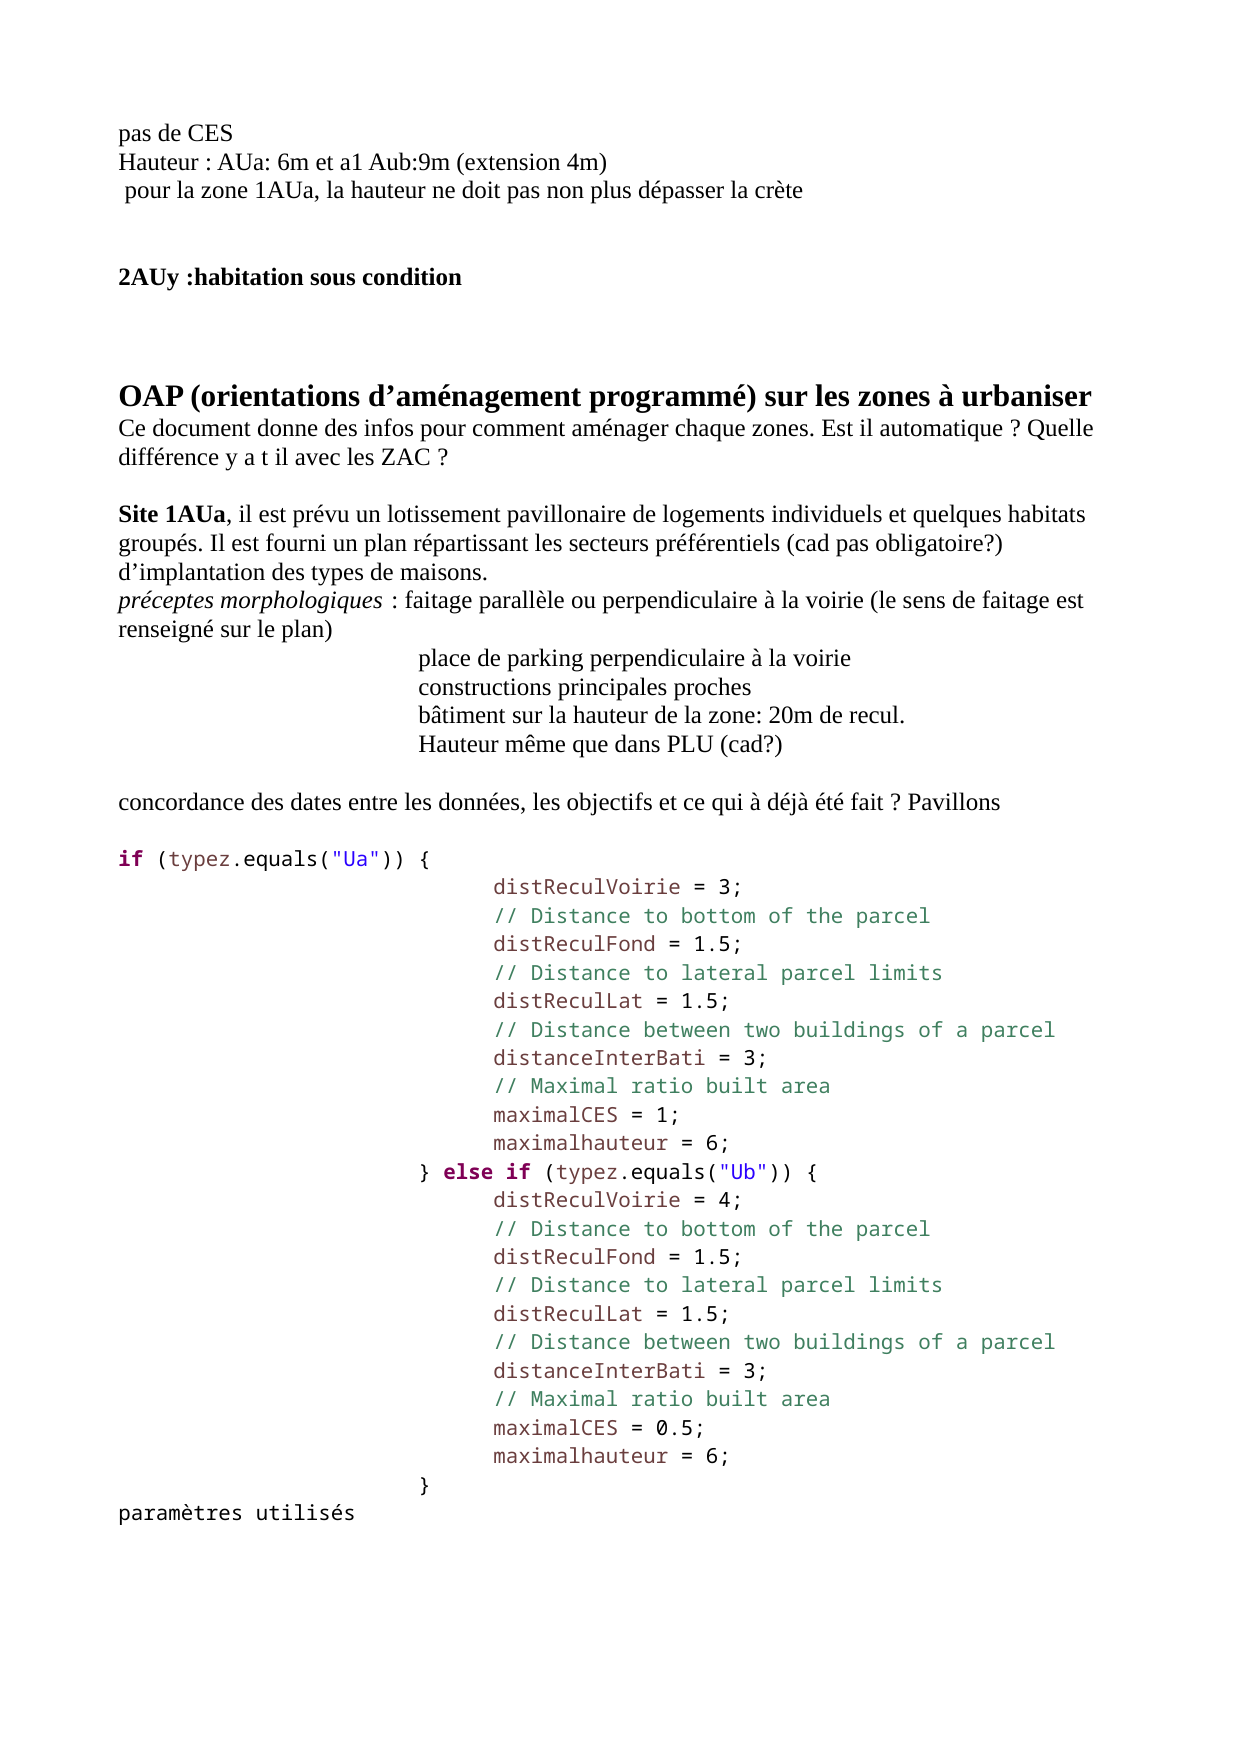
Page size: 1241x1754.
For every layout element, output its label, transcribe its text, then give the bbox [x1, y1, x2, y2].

text constructions principales proches [118, 672, 1122, 700]
text // Maximal ratio built area [118, 1072, 1122, 1100]
text distReculVoirie = 3; [118, 872, 1122, 901]
text concordance des dates entre les données, les objectifs et ce qui à déjà été fait ? Pavillons [118, 787, 1122, 815]
text OAP (orientations d’aménagement programmé) sur les zones à urbaniser [118, 377, 1122, 413]
text maximalhauteur = 6; [118, 1441, 1122, 1470]
text bâtiment sur la hauteur de la zone: 20m de recul. [118, 700, 1122, 729]
text préceptes morphologiques : faitage parallèle ou perpendiculaire à la voirie (le sens de faitage est renseigné sur le plan) [118, 585, 1122, 643]
text // Maximal ratio built area [118, 1384, 1122, 1413]
text if (typez.equals("Ua")) { [118, 844, 1122, 872]
text // Distance between two buildings of a parcel [118, 1015, 1122, 1043]
text distanceInterBati = 3; [118, 1043, 1122, 1072]
text // Distance to bottom of the parcel [118, 901, 1122, 929]
text pas de CES [118, 118, 1122, 147]
text Site 1AUa, il est prévu un lotissement pavillonaire de logements individuels et quelques habitats groupés. Il est fourni un plan répartissant les secteurs préférentiels (cad pas obligatoire?) d’implantation des types de maisons. [118, 499, 1122, 585]
text // Distance to bottom of the parcel [118, 1214, 1122, 1242]
text distanceInterBati = 3; [118, 1356, 1122, 1384]
text 2AUy :habitation sous condition [118, 262, 1122, 291]
text // Distance to lateral parcel limits [118, 1271, 1122, 1299]
text maximalCES = 1; [118, 1100, 1122, 1128]
text maximalCES = 0.5; [118, 1413, 1122, 1441]
text } else if (typez.equals("Ub")) { [118, 1157, 1122, 1185]
text paramètres utilisés [118, 1498, 1122, 1527]
text place de parking perpendiculaire à la voirie [118, 643, 1122, 672]
text maximalhauteur = 6; [118, 1128, 1122, 1157]
text distReculFond = 1.5; [118, 929, 1122, 958]
text distReculFond = 1.5; [118, 1242, 1122, 1271]
text Ce document donne des infos pour comment aménager chaque zones. Est il automatique ? Quelle différence y a t il avec les ZAC ? [118, 413, 1122, 470]
text // Distance between two buildings of a parcel [118, 1327, 1122, 1356]
text } [118, 1470, 1122, 1498]
text Hauteur : AUa: 6m et a1 Aub:9m (extension 4m) [118, 147, 1122, 176]
text distReculVoirie = 4; [118, 1185, 1122, 1214]
text distReculLat = 1.5; [118, 986, 1122, 1015]
text distReculLat = 1.5; [118, 1299, 1122, 1327]
text pour la zone 1AUa, la hauteur ne doit pas non plus dépasser la crète [118, 176, 1122, 204]
text Hauteur même que dans PLU (cad?) [118, 729, 1122, 758]
text // Distance to lateral parcel limits [118, 958, 1122, 986]
